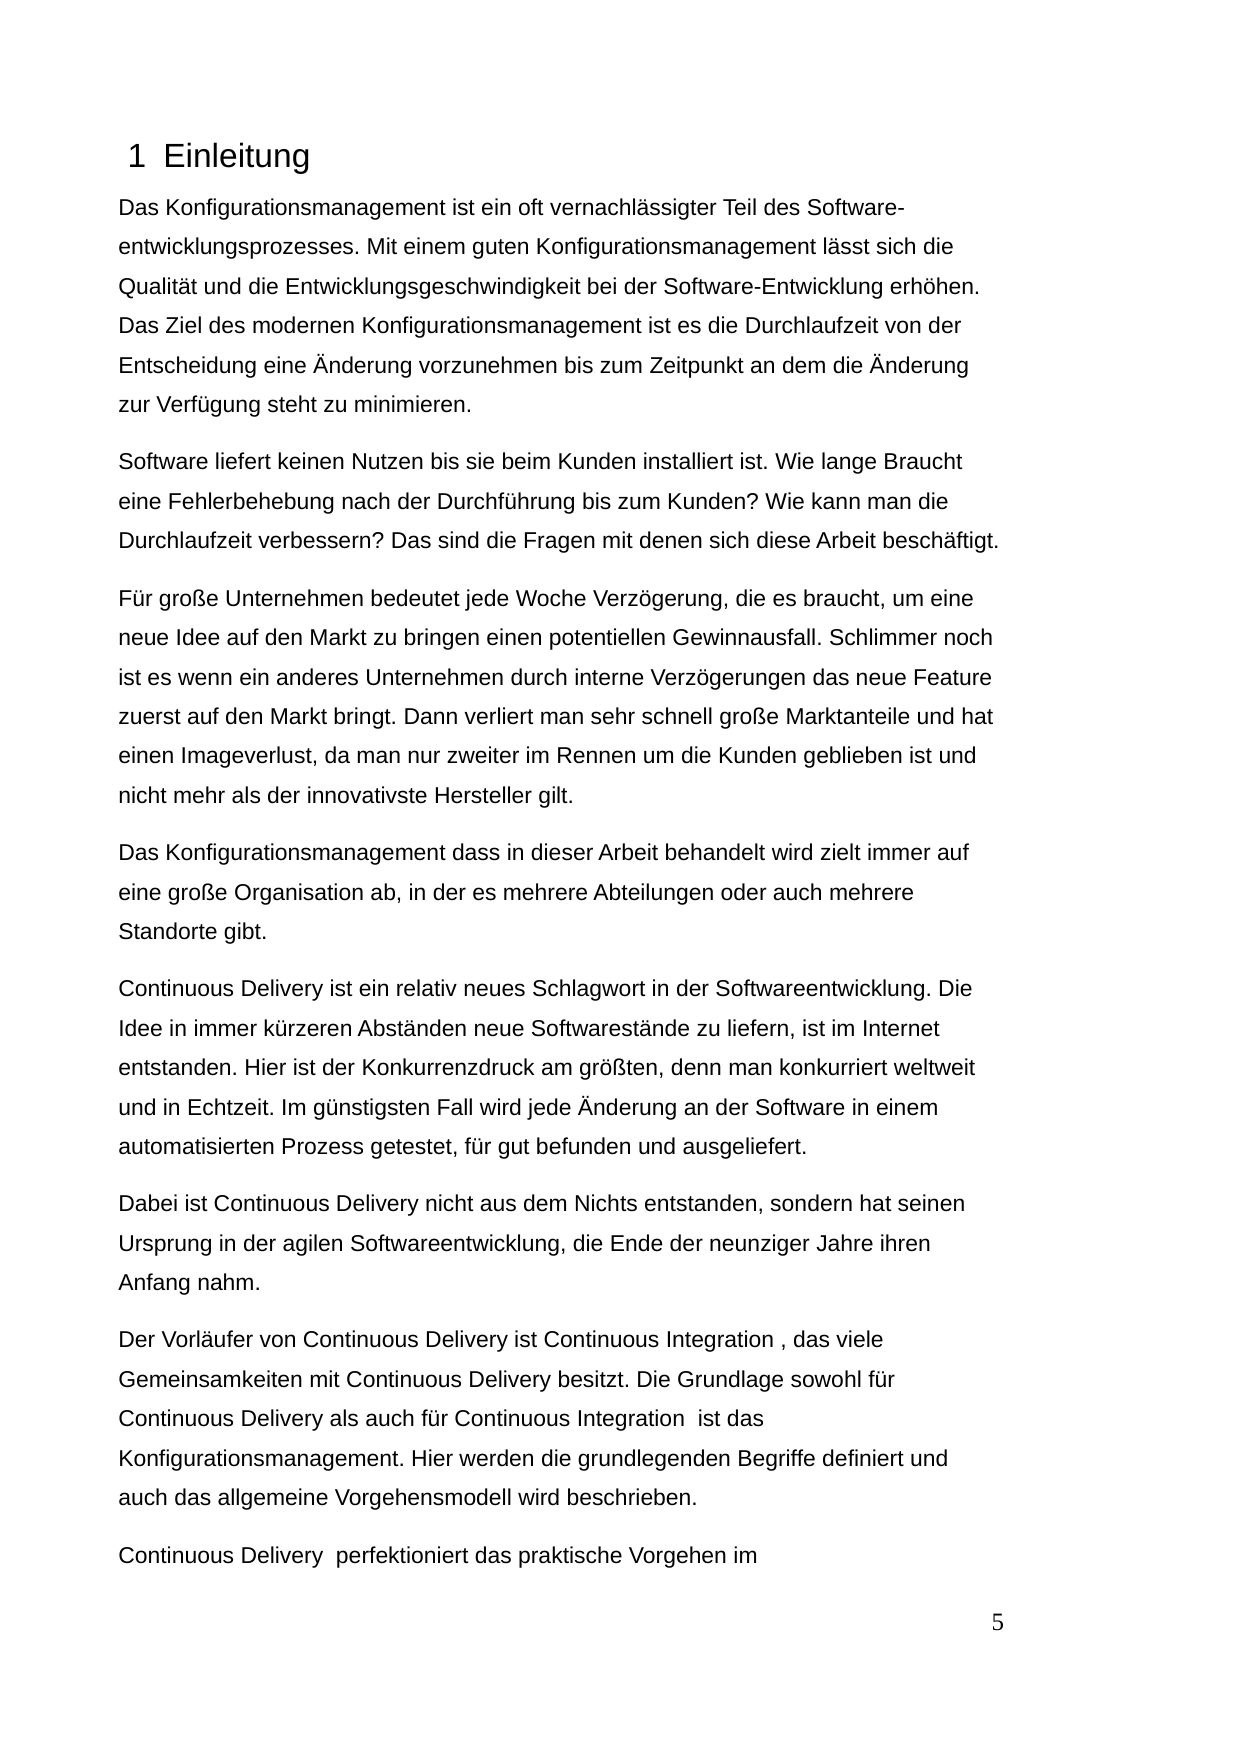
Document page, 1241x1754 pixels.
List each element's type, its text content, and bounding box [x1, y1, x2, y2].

text Continuous Delivery perfektioniert das praktische Vorgehen im [118, 1542, 1004, 1568]
text Das Konfigurationsmanagement ist ein oft vernachlässigter Teil des Software-entwicklungsprozesses. Mit einem guten Konfigurationsmanagement lässt sich die Qualität und die Entwicklungsgeschwindigkeit bei der Software-Entwicklung erhöhen. Das Ziel des modernen Konfigurationsmanagement ist es die Durchlaufzeit von der Entscheidung eine Änderung vorzunehmen bis zum Zeitpunkt an dem die Änderung zur Verfügung steht zu minimieren. [118, 194, 1004, 417]
text Der Vorläufer von Continuous Delivery ist Continuous Integration , das viele Gemeinsamkeiten mit Continuous Delivery besitzt. Die Grundlage sowohl für Continuous Delivery als auch für Continuous Integration ist das Konfigurationsmanagement. Hier werden die grundlegenden Begriffe definiert und auch das allgemeine Vorgehensmodell wird beschrieben. [118, 1326, 1004, 1511]
subtitle Einleitung [118, 136, 1004, 174]
text Dabei ist Continuous Delivery nicht aus dem Nichts entstanden, sondern hat seinen Ursprung in der agilen Softwareentwicklung, die Ende der neunziger Jahre ihren Anfang nahm. [118, 1190, 1004, 1296]
text Das Konfigurationsmanagement dass in dieser Arbeit behandelt wird zielt immer auf eine große Organisation ab, in der es mehrere Abteilungen oder auch mehrere Standorte gibt. [118, 839, 1004, 944]
text Für große Unternehmen bedeutet jede Woche Verzögerung, die es braucht, um eine neue Idee auf den Markt zu bringen einen potentiellen Gewinnausfall. Schlimmer noch ist es wenn ein anderes Unternehmen durch interne Verzögerungen das neue Feature zuerst auf den Markt bringt. Dann verliert man sehr schnell große Marktanteile und hat einen Imageverlust, da man nur zweiter im Rennen um die Kunden geblieben ist und nicht mehr als der innovativste Hersteller gilt. [118, 584, 1004, 808]
text Continuous Delivery ist ein relativ neues Schlagwort in der Softwareentwicklung. Die Idee in immer kürzeren Abständen neue Softwarestände zu liefern, ist im Internet entstanden. Hier ist der Konkurrenzdruck am größten, denn man konkurriert weltweit und in Echtzeit. Im günstigsten Fall wird jede Änderung an der Software in einem automatisierten Prozess getestet, für gut befunden und ausgeliefert. [118, 975, 1004, 1159]
text Software liefert keinen Nutzen bis sie beim Kunden installiert ist. Wie lange Braucht eine Fehlerbehebung nach der Durchführung bis zum Kunden? Wie kann man die Durchlaufzeit verbessern? Das sind die Fragen mit denen sich diese Arbeit beschäftigt. [118, 448, 1004, 554]
